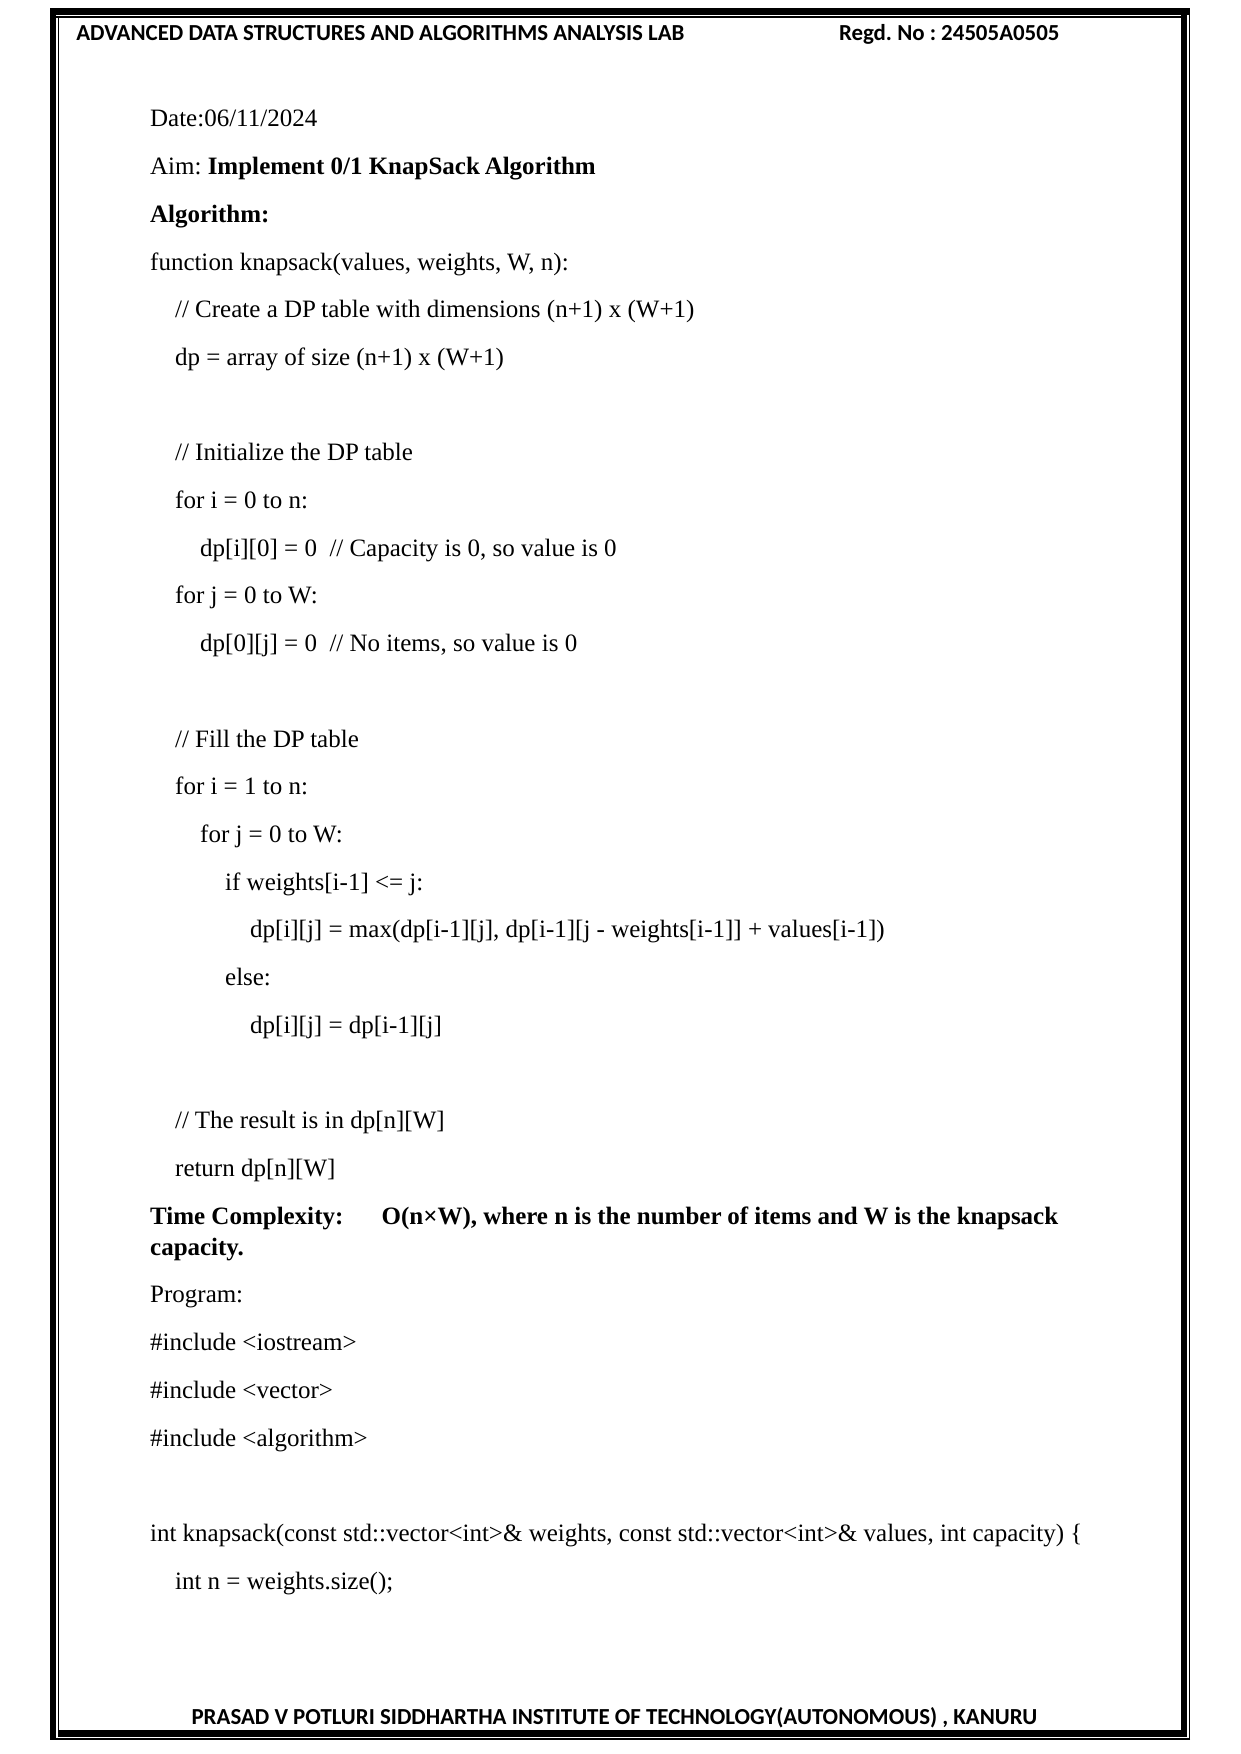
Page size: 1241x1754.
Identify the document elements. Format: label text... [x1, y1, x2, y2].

text return dp[n][W] [150, 1153, 1122, 1182]
text else: [150, 962, 1122, 991]
text #include <iostream> [150, 1327, 1122, 1356]
text Time Complexity:  O(n×W), where n is the number of items and W is the knapsack capacity. [150, 1201, 1122, 1261]
text function knapsack(values, weights, W, n): [150, 247, 1122, 275]
text Program: [150, 1279, 1122, 1308]
text #include <algorithm> [150, 1423, 1122, 1451]
text // Create a DP table with dimensions (n+1) x (W+1) [150, 294, 1122, 323]
text Algorithm: [150, 199, 1122, 228]
text dp = array of size (n+1) x (W+1) [150, 342, 1122, 371]
text dp[i][j] = dp[i-1][j] [150, 1010, 1122, 1039]
text for i = 0 to n: [150, 485, 1122, 514]
text Date:06/11/2024 [150, 103, 1122, 132]
text #include <vector> [150, 1375, 1122, 1404]
text dp[0][j] = 0 // No items, so value is 0 [150, 628, 1122, 657]
text // Fill the DP table [150, 724, 1122, 752]
text for i = 1 to n: [150, 771, 1122, 800]
text dp[i][j] = max(dp[i-1][j], dp[i-1][j - weights[i-1]] + values[i-1]) [150, 914, 1122, 943]
text Aim: Implement 0/1 KnapSack Algorithm [150, 151, 1122, 180]
text for j = 0 to W: [150, 819, 1122, 848]
text for j = 0 to W: [150, 581, 1122, 609]
text dp[i][0] = 0 // Capacity is 0, so value is 0 [150, 533, 1122, 562]
text // Initialize the DP table [150, 437, 1122, 466]
text if weights[i-1] <= j: [150, 867, 1122, 896]
text // The result is in dp[n][W] [150, 1105, 1122, 1134]
text int n = weights.size(); [150, 1566, 1122, 1594]
text int knapsack(const std::vector<int>& weights, const std::vector<int>& values, int capacity) { [150, 1518, 1122, 1547]
